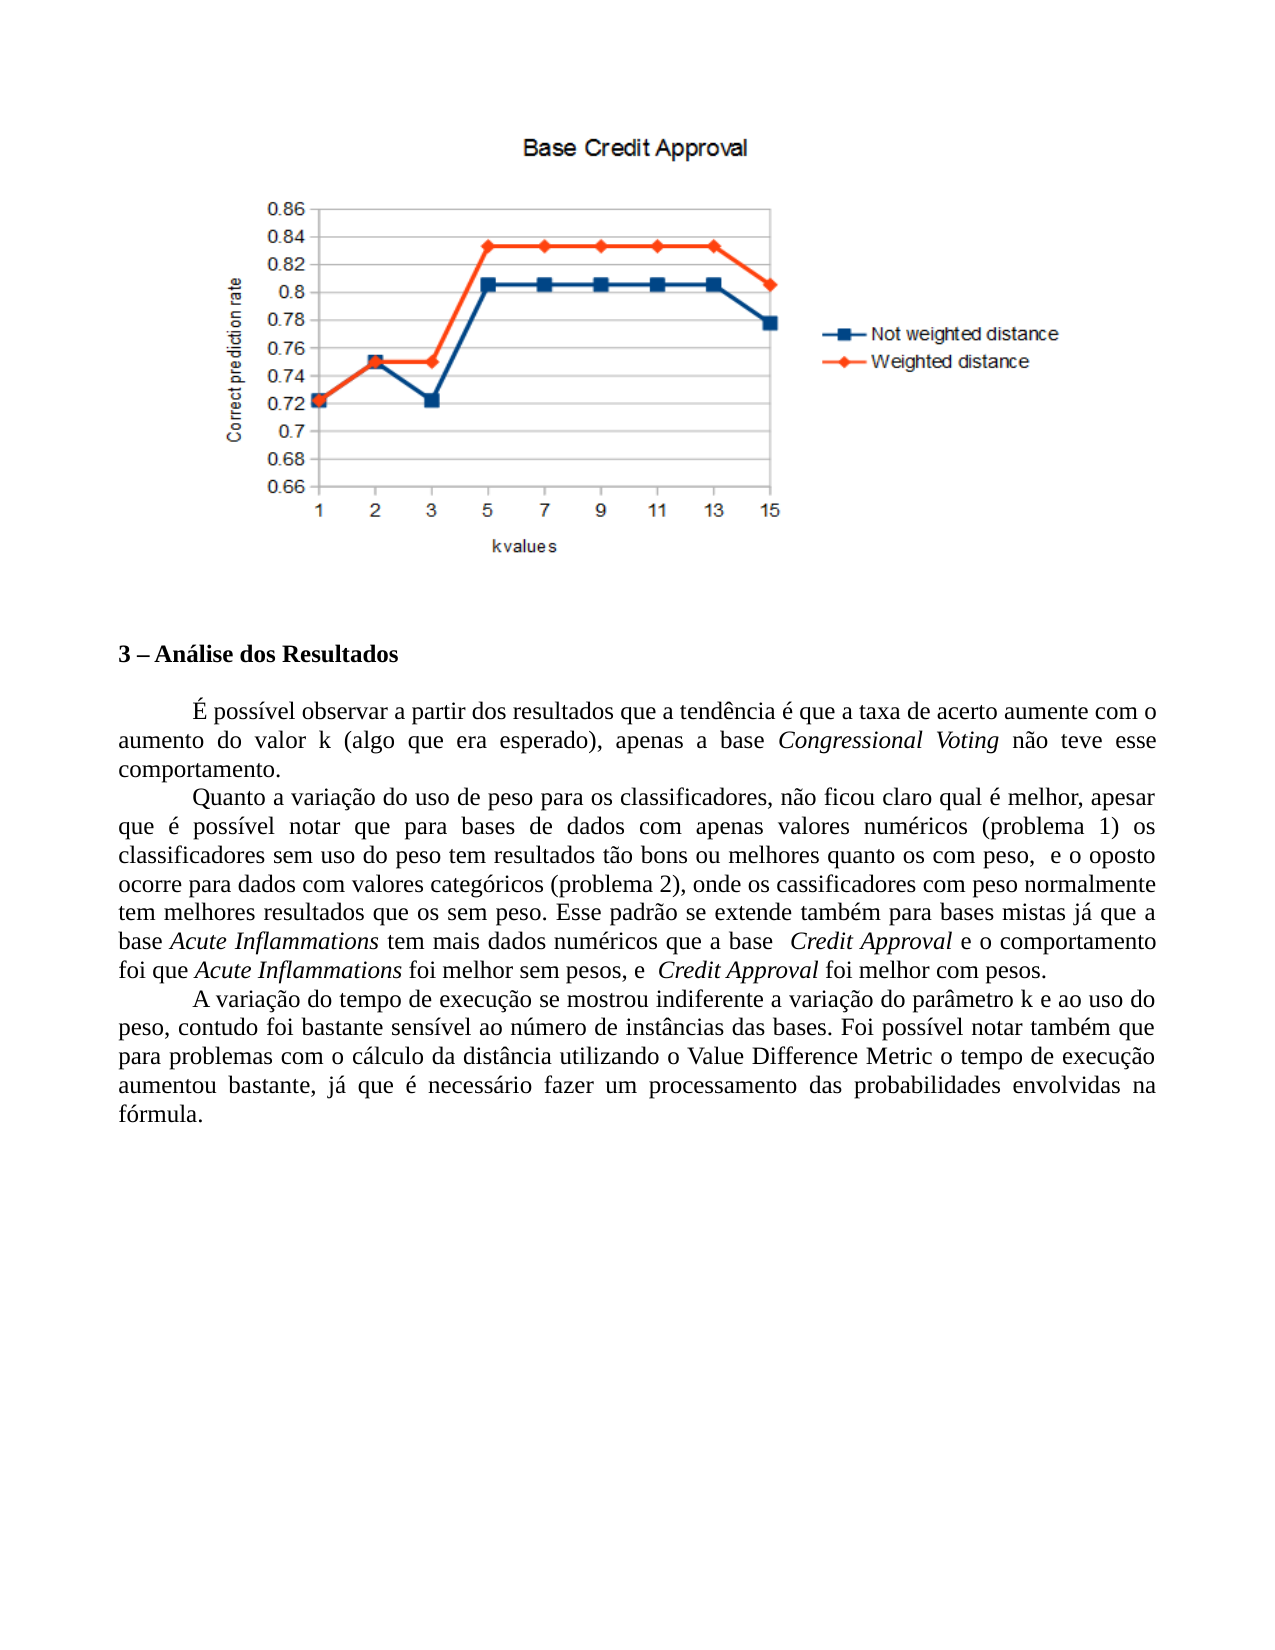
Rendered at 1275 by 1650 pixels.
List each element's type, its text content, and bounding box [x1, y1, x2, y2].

text A variação do tempo de execução se mostrou indiferente a variação do parâmetro k e ao uso do peso, contudo foi bastante sensível ao número de instâncias das bases. Foi possível notar também que para problemas com o cálculo da distância utilizando o Value Difference Metric o tempo de execução aumentou bastante, já que é necessário fazer um processamento das probabilidades envolvidas na fórmula. [118, 984, 1157, 1127]
text Quanto a variação do uso de peso para os classificadores, não ficou claro qual é melhor, apesar que é possível notar que para bases de dados com apenas valores numéricos (problema 1) os classificadores sem uso do peso tem resultados tão bons ou melhores quanto os com peso, e o oposto ocorre para dados com valores categóricos (problema 2), onde os cassificadores com peso normalmente tem melhores resultados que os sem peso. Esse padrão se extende também para bases mistas já que a base Acute Inflammations tem mais dados numéricos que a base Credit Approval e o comportamento foi que Acute Inflammations foi melhor sem pesos, e Credit Approval foi melhor com pesos. [118, 782, 1157, 984]
text É possível observar a partir dos resultados que a tendência é que a taxa de acerto aumente com o aumento do valor k (algo que era esperado), apenas a base Congressional Voting não teve esse comportamento. [118, 696, 1157, 782]
text 3 – Análise dos Resultados [118, 639, 1157, 667]
